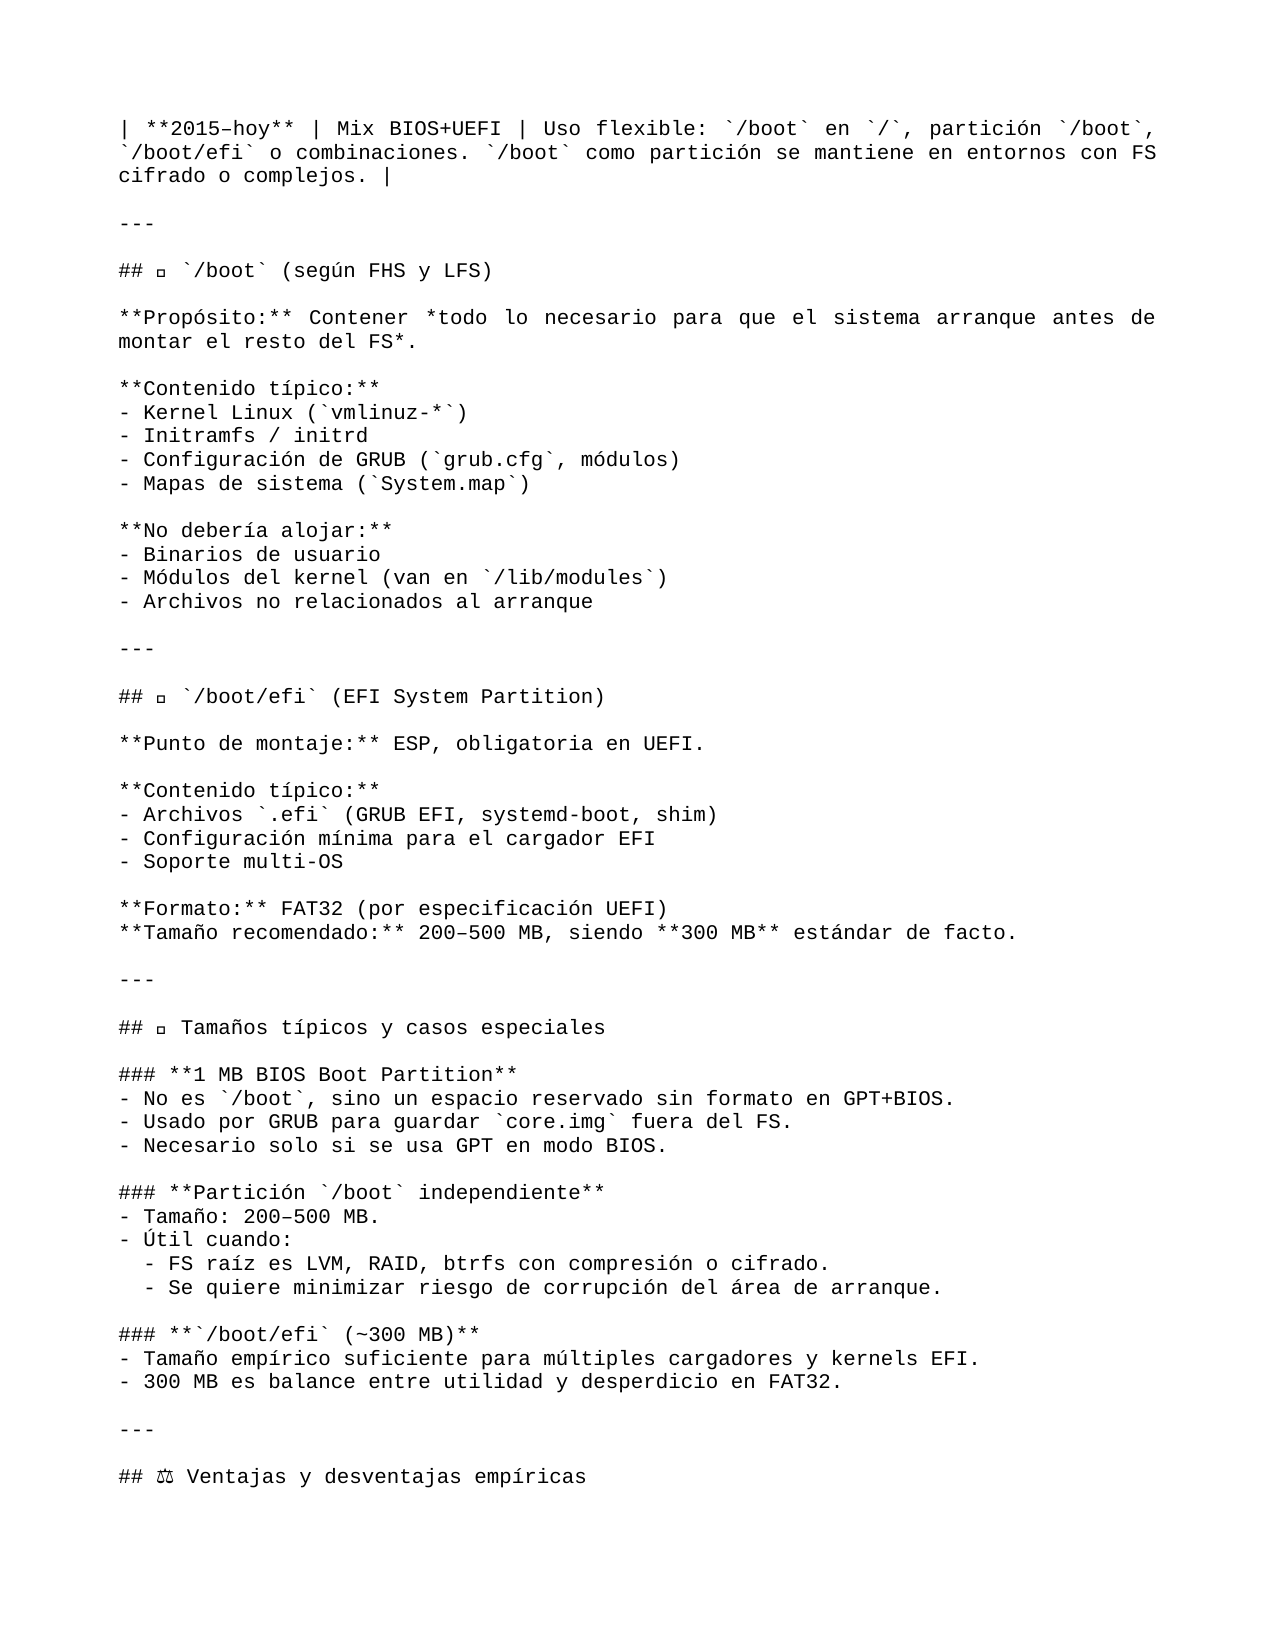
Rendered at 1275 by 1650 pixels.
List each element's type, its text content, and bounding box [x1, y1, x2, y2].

text ### **1 MB BIOS Boot Partition** [118, 1064, 1157, 1088]
text - No es `/boot`, sino un espacio reservado sin formato en GPT+BIOS. [118, 1088, 1157, 1111]
text - Tamaño empírico suficiente para múltiples cargadores y kernels EFI. [118, 1348, 1157, 1371]
text **Formato:** FAT32 (por especificación UEFI) [118, 898, 1157, 922]
text --- [118, 213, 1157, 236]
text - Necesario solo si se usa GPT en modo BIOS. [118, 1135, 1157, 1158]
text - Útil cuando: [118, 1229, 1157, 1253]
text ## 📏 Tamaños típicos y casos especiales [118, 1017, 1157, 1040]
text - Usado por GRUB para guardar `core.img` fuera del FS. [118, 1111, 1157, 1135]
text ## 📂 `/boot/efi` (EFI System Partition) [118, 686, 1157, 709]
text - Configuración de GRUB (`grub.cfg`, módulos) [118, 449, 1157, 473]
text - Módulos del kernel (van en `/lib/modules`) [118, 567, 1157, 591]
text **Tamaño recomendado:** 200–500 MB, siendo **300 MB** estándar de facto. [118, 922, 1157, 946]
text - Binarios de usuario [118, 544, 1157, 567]
text - Tamaño: 200–500 MB. [118, 1206, 1157, 1229]
text --- [118, 1419, 1157, 1442]
text - 300 MB es balance entre utilidad y desperdicio en FAT32. [118, 1371, 1157, 1395]
text - Soporte multi-OS [118, 851, 1157, 875]
text **Punto de montaje:** ESP, obligatoria en UEFI. [118, 733, 1157, 757]
text **Contenido típico:** [118, 378, 1157, 402]
text - Configuración mínima para el cargador EFI [118, 827, 1157, 851]
text ### **`/boot/efi` (~300 MB)** [118, 1324, 1157, 1348]
text ## ⚖️ Ventajas y desventajas empíricas [118, 1466, 1157, 1489]
text **No debería alojar:** [118, 520, 1157, 544]
text **Contenido típico:** [118, 780, 1157, 804]
text - Archivos no relacionados al arranque [118, 591, 1157, 615]
text --- [118, 969, 1157, 993]
text --- [118, 638, 1157, 662]
text **Propósito:** Contener *todo lo necesario para que el sistema arranque antes de montar el resto del FS*. [118, 307, 1157, 354]
text - Kernel Linux (`vmlinuz-*`) [118, 402, 1157, 426]
text - FS raíz es LVM, RAID, btrfs con compresión o cifrado. [118, 1253, 1157, 1277]
text ## 📂 `/boot` (según FHS y LFS) [118, 260, 1157, 284]
text ### **Partición `/boot` independiente** [118, 1182, 1157, 1206]
text - Se quiere minimizar riesgo de corrupción del área de arranque. [118, 1277, 1157, 1300]
text | **2015–hoy** | Mix BIOS+UEFI | Uso flexible: `/boot` en `/`, partición `/boot`, `/boot/efi` o combinaciones. `/boot` como partición se mantiene en entornos con FS cifrado o complejos. | [118, 118, 1157, 189]
text - Archivos `.efi` (GRUB EFI, systemd-boot, shim) [118, 804, 1157, 827]
text - Initramfs / initrd [118, 426, 1157, 449]
text - Mapas de sistema (`System.map`) [118, 473, 1157, 496]
